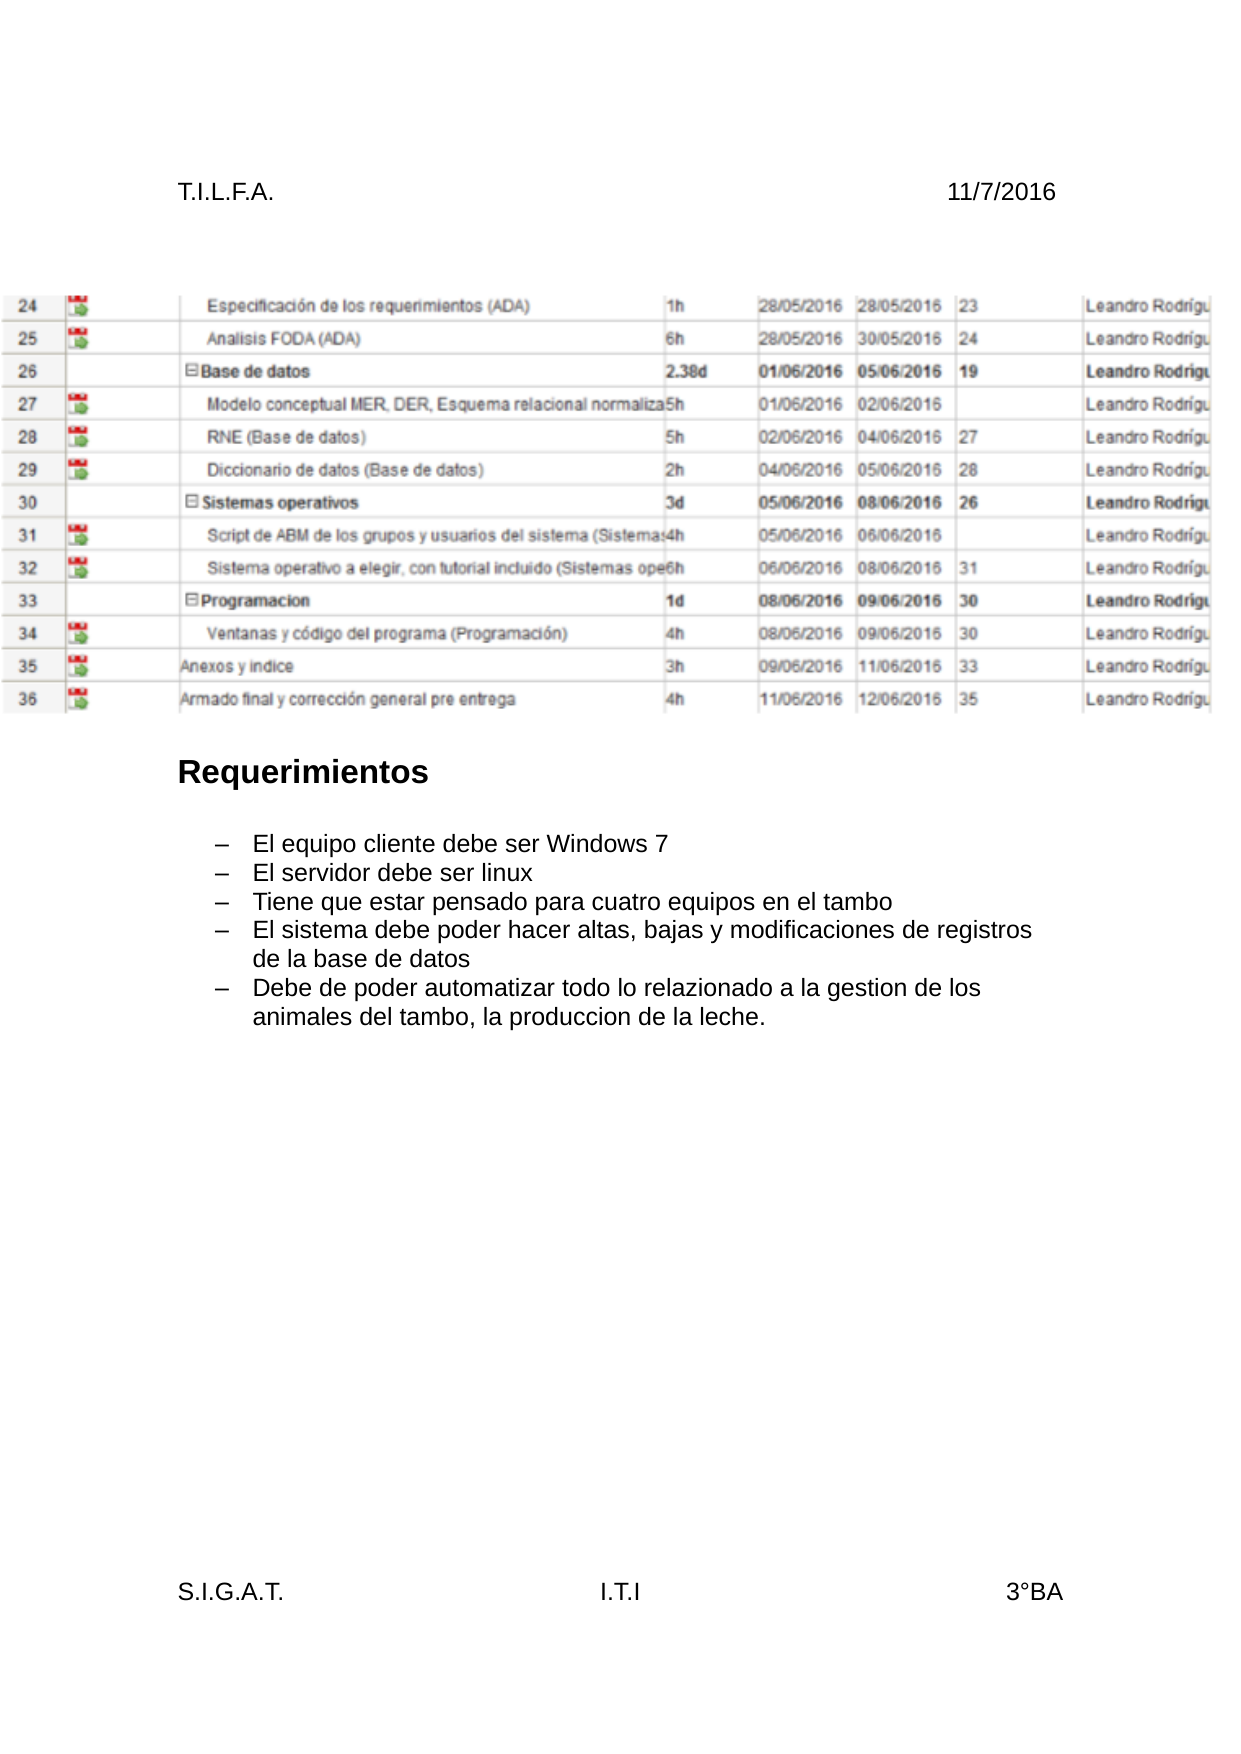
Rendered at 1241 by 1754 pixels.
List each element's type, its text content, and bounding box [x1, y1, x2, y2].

list El equipo cliente debe ser Windows 7 [215, 829, 1063, 858]
list Debe de poder automatizar todo lo relazionado a la gestion de los animales del tambo, la produccion de la leche. [215, 973, 1063, 1031]
text Requerimientos [177, 752, 1063, 790]
list El servidor debe ser linux [215, 858, 1063, 886]
list Tiene que estar pensado para cuatro equipos en el tambo [215, 886, 1063, 915]
list El sistema debe poder hacer altas, bajas y modificaciones de registros de la base de datos [215, 915, 1063, 973]
